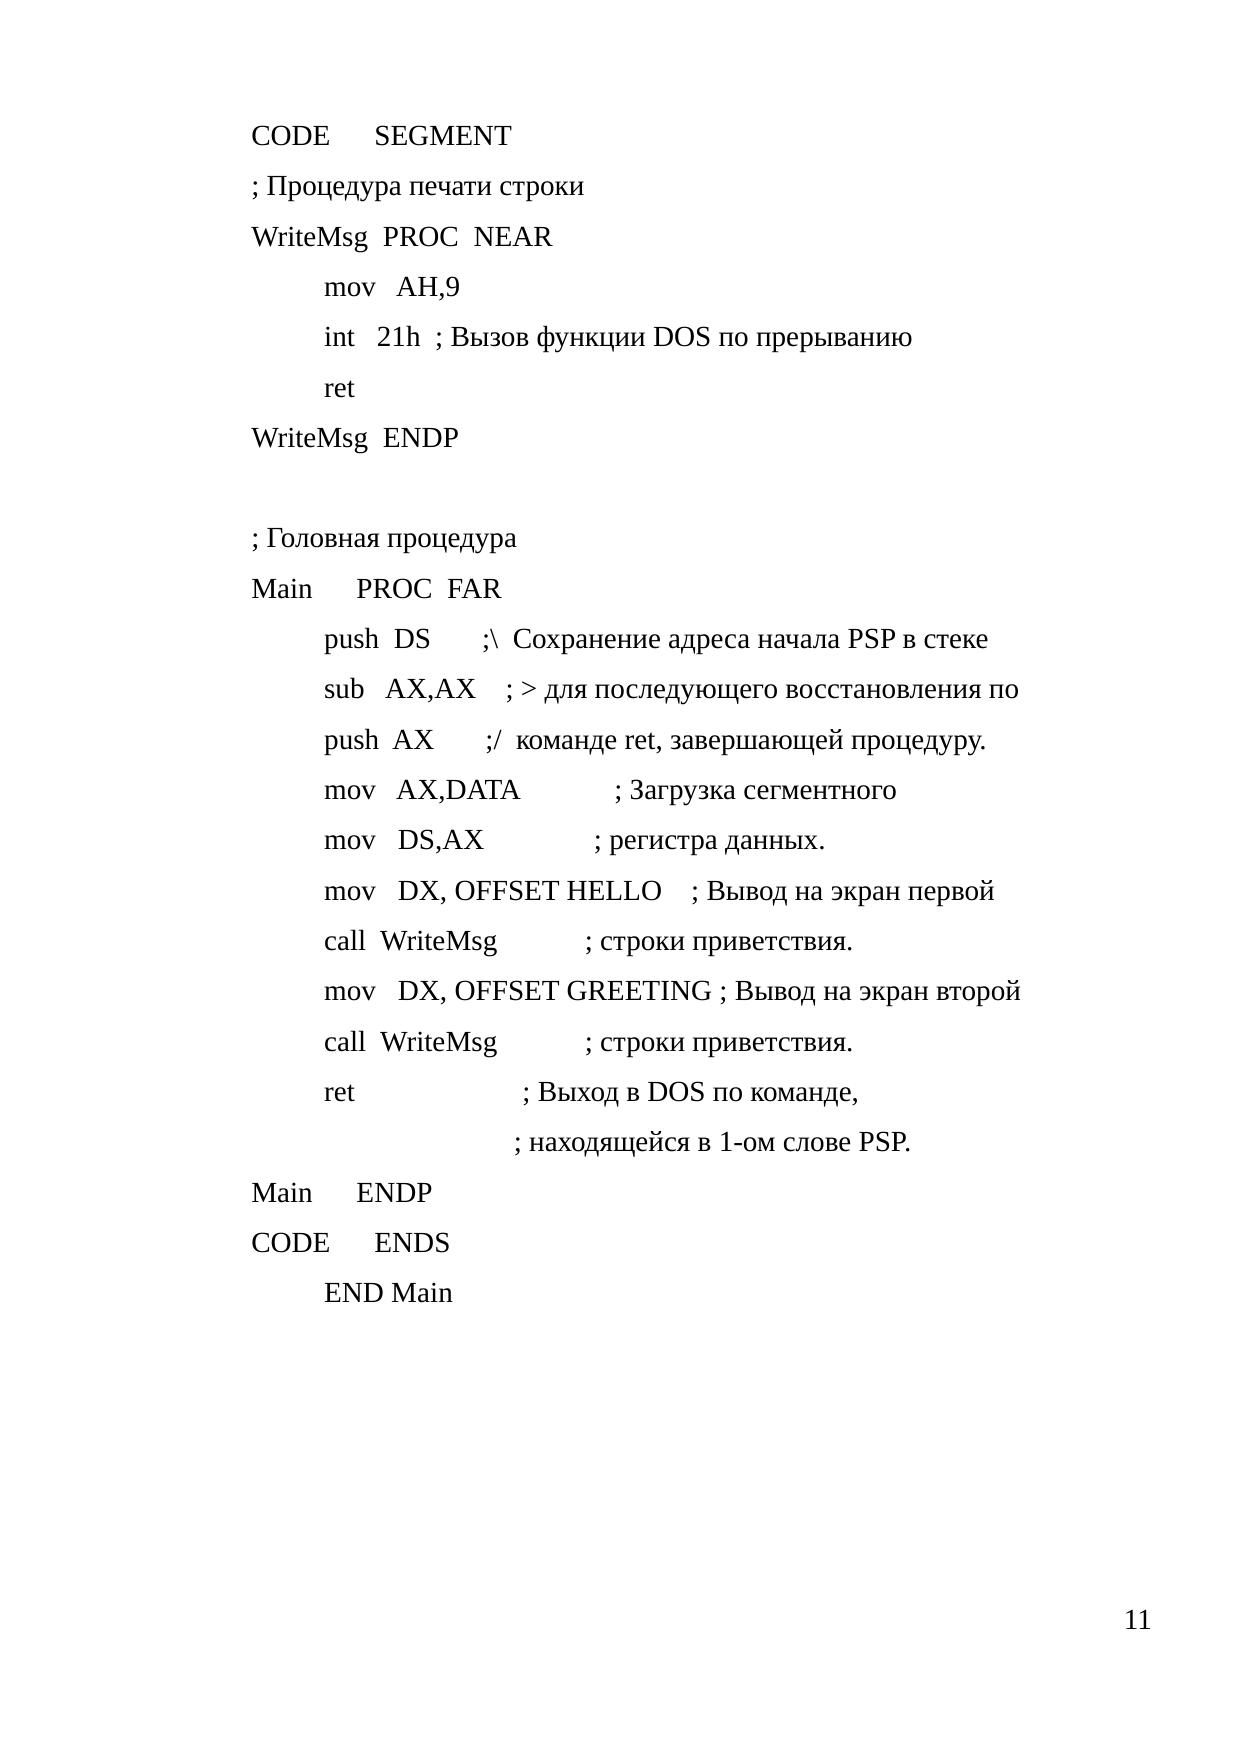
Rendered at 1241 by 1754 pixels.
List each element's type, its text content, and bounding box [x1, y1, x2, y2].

text ; Головная процедура [177, 521, 1152, 554]
text mov AH,9 [177, 269, 1152, 303]
text CODE SEGMENT [177, 118, 1152, 152]
text push AX ;/ команде ret, завершающей процедуру. [177, 722, 1152, 755]
text CODE ENDS [177, 1225, 1152, 1258]
text Main PROC FAR [177, 571, 1152, 604]
text mov DS,AX ; регистра данных. [177, 822, 1152, 856]
text WriteMsg ENDP [177, 420, 1152, 453]
text ret ; Выход в DOS по команде, [177, 1074, 1152, 1108]
text call WriteMsg ; строки приветствия. [177, 1024, 1152, 1057]
text ; находящейся в 1-ом слове PSP. [177, 1124, 1152, 1158]
text mov DX, OFFSET HELLO ; Вывод на экран первой [177, 873, 1152, 906]
text mov AX,DATA ; Загрузка сегментного [177, 772, 1152, 806]
text mov DX, OFFSET GREETING ; Вывод на экран второй [177, 973, 1152, 1007]
text ret [177, 370, 1152, 403]
text ; Процедура печати строки [177, 168, 1152, 202]
text push DS ;\ Сохранение адреса начала PSP в стеке [177, 621, 1152, 655]
text Main ENDP [177, 1175, 1152, 1208]
text int 21h ; Вызов функции DOS по прерыванию [177, 319, 1152, 353]
text sub AX,AX ; > для последующего восстановления по [177, 672, 1152, 705]
text END Main [177, 1275, 1152, 1309]
text call WriteMsg ; строки приветствия. [177, 923, 1152, 957]
text WriteMsg PROC NEAR [177, 219, 1152, 252]
